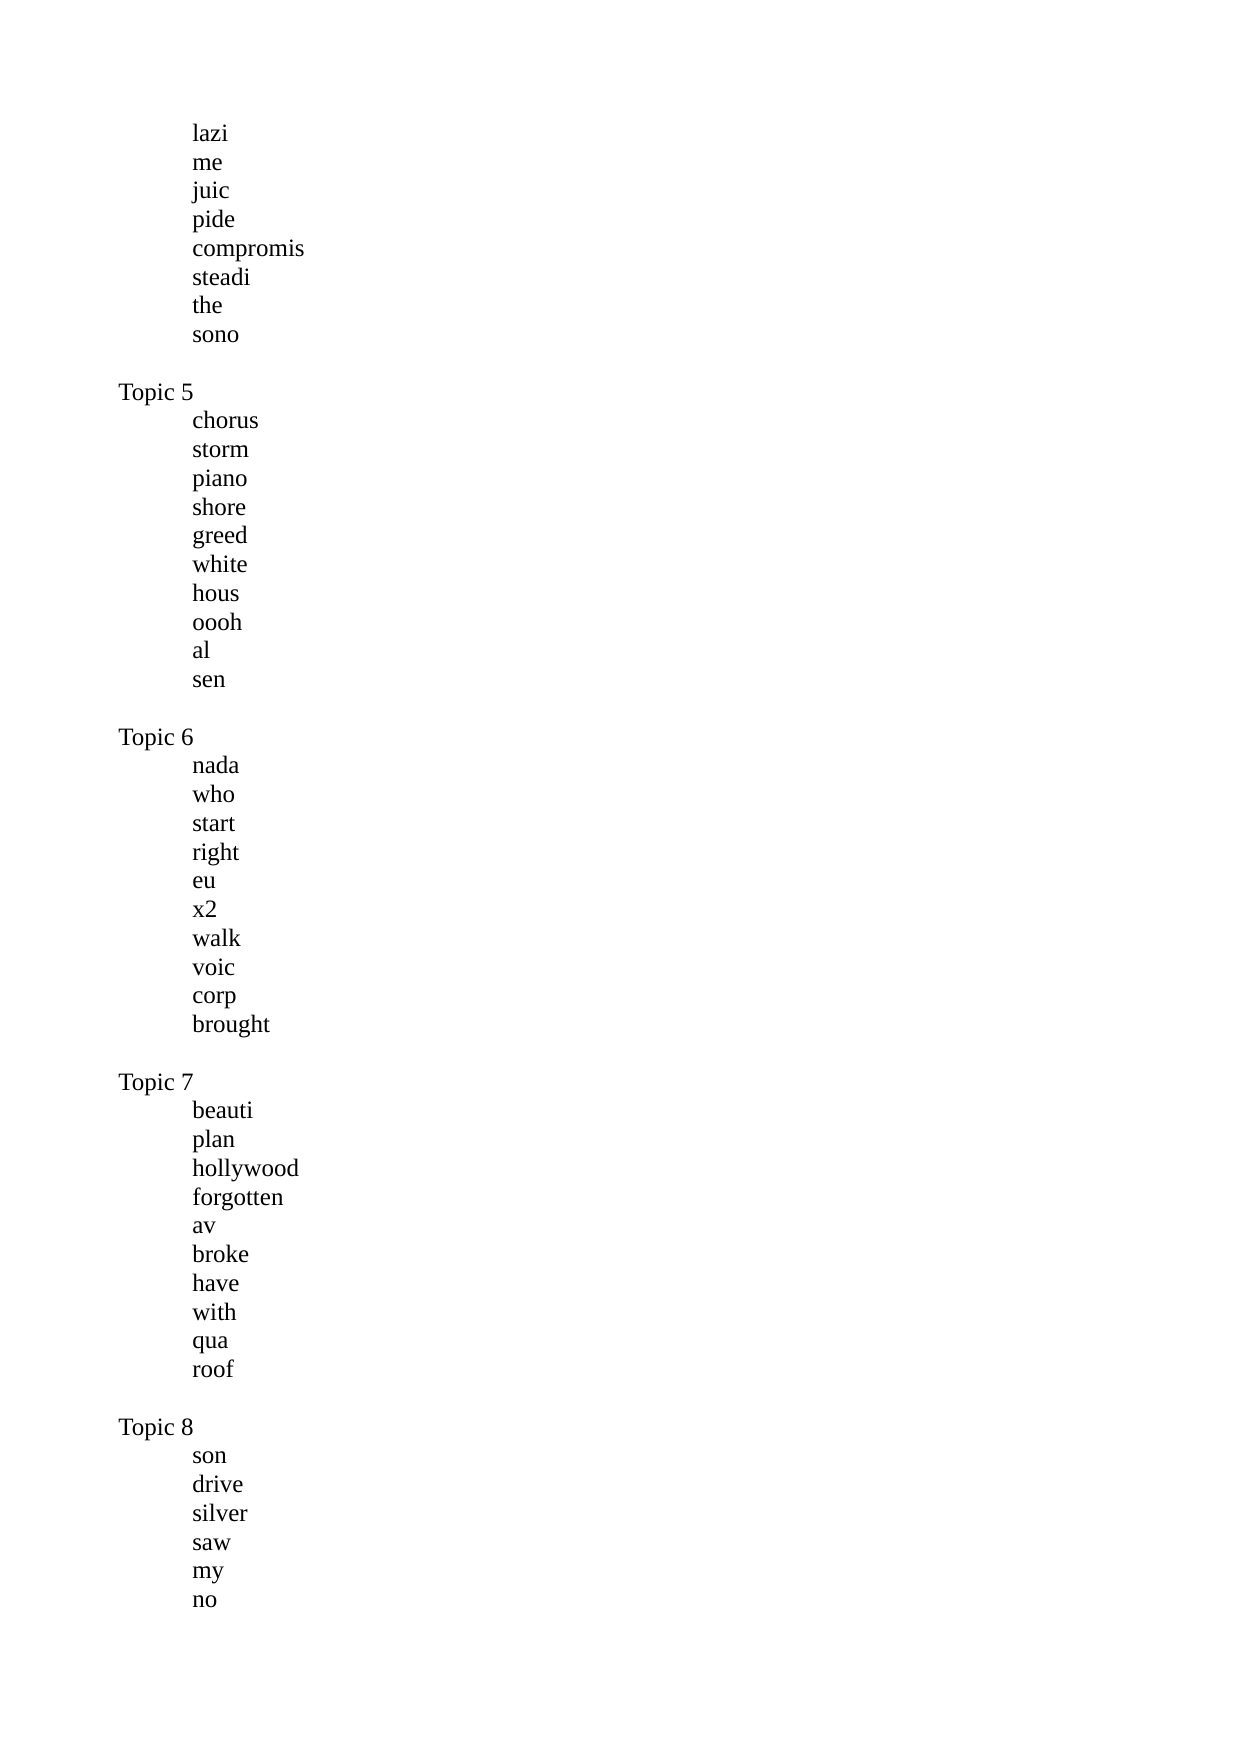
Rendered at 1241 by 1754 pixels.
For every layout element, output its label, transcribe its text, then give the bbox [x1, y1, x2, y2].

text my [118, 1556, 1122, 1584]
text eu [118, 866, 1122, 894]
text drive [118, 1469, 1122, 1498]
text juic [118, 176, 1122, 204]
text qua [118, 1326, 1122, 1354]
text chorus [118, 406, 1122, 434]
text with [118, 1297, 1122, 1326]
text piano [118, 463, 1122, 492]
text plan [118, 1124, 1122, 1153]
text lazi [118, 118, 1122, 147]
text Topic 5 [118, 377, 1122, 406]
text pide [118, 204, 1122, 233]
text corp [118, 981, 1122, 1009]
text x2 [118, 894, 1122, 923]
text compromis [118, 233, 1122, 262]
text beauti [118, 1096, 1122, 1124]
text brought [118, 1009, 1122, 1038]
text al [118, 636, 1122, 664]
text greed [118, 521, 1122, 549]
text roof [118, 1354, 1122, 1383]
text no [118, 1584, 1122, 1613]
text oooh [118, 607, 1122, 636]
text sono [118, 319, 1122, 348]
text Topic 7 [118, 1067, 1122, 1096]
text white [118, 549, 1122, 578]
text shore [118, 492, 1122, 521]
text sen [118, 664, 1122, 693]
text start [118, 808, 1122, 837]
text right [118, 837, 1122, 866]
text have [118, 1268, 1122, 1297]
text silver [118, 1498, 1122, 1527]
text Topic 6 [118, 722, 1122, 751]
text storm [118, 434, 1122, 463]
text saw [118, 1527, 1122, 1556]
text son [118, 1441, 1122, 1469]
text hous [118, 578, 1122, 607]
text who [118, 779, 1122, 808]
text forgotten [118, 1182, 1122, 1211]
text me [118, 147, 1122, 176]
text Topic 8 [118, 1412, 1122, 1441]
text steadi [118, 262, 1122, 291]
text hollywood [118, 1153, 1122, 1182]
text walk [118, 923, 1122, 952]
text av [118, 1211, 1122, 1239]
text the [118, 291, 1122, 319]
text voic [118, 952, 1122, 981]
text nada [118, 751, 1122, 779]
text broke [118, 1239, 1122, 1268]
